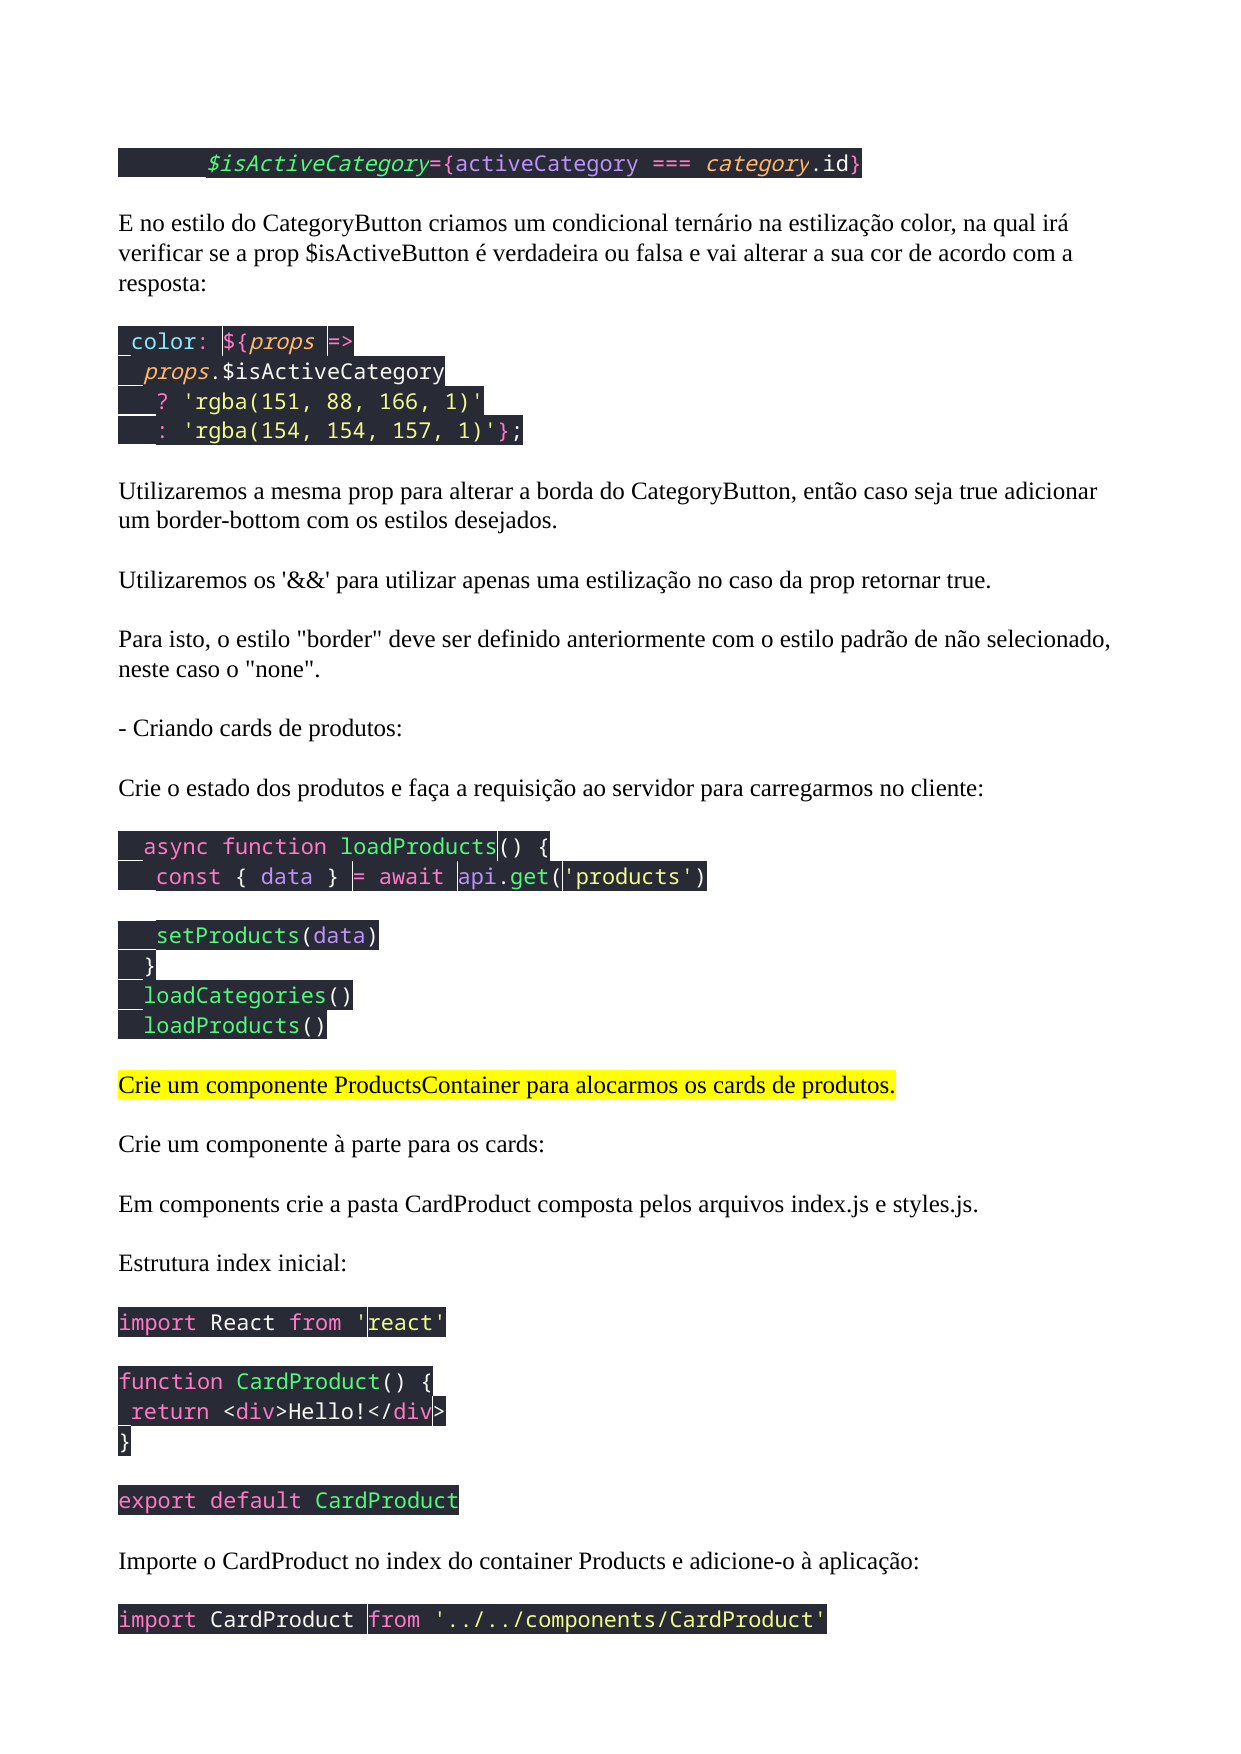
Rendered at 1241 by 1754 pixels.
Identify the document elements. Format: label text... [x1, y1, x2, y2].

text Crie um componente à parte para os cards: [118, 1129, 1122, 1158]
text const { data } = await api.get('products') [118, 861, 1122, 891]
text async function loadProducts() { [118, 831, 1122, 861]
text Crie o estado dos produtos e faça a requisição ao servidor para carregarmos no cliente: [118, 772, 1122, 801]
text loadCategories() [118, 980, 1122, 1010]
text Crie um componente ProductsContainer para alocarmos os cards de produtos. [118, 1069, 1122, 1099]
text return <div>Hello!</div> [118, 1396, 1122, 1426]
text setProducts(data) [118, 920, 1122, 950]
text props.$isActiveCategory [118, 356, 1122, 386]
text Importe o CardProduct no index do container Products e adicione-o à aplicação: [118, 1545, 1122, 1574]
text $isActiveCategory={activeCategory === category.id} [118, 148, 1122, 178]
text Utilizaremos a mesma prop para alterar a borda do CategoryButton, então caso seja true adicionar um border-bottom com os estilos desejados. [118, 475, 1122, 534]
text function CardProduct() { [118, 1366, 1122, 1396]
text ? 'rgba(151, 88, 166, 1)' [118, 386, 1122, 415]
text export default CardProduct [118, 1485, 1122, 1515]
text E no estilo do CategoryButton criamos um condicional ternário na estilização color, na qual irá verificar se a prop $isActiveButton é verdadeira ou falsa e vai alterar a sua cor de acordo com a resposta: [118, 207, 1122, 296]
text } [118, 1426, 1122, 1456]
text Utilizaremos os '&&' para utilizar apenas uma estilização no caso da prop retornar true. [118, 564, 1122, 594]
text Em components crie a pasta CardProduct composta pelos arquivos index.js e styles.js. [118, 1188, 1122, 1218]
text color: ${props => [118, 326, 1122, 356]
text : 'rgba(154, 154, 157, 1)'}; [118, 415, 1122, 445]
text import CardProduct from '../../components/CardProduct' [118, 1604, 1122, 1634]
text Estrutura index inicial: [118, 1247, 1122, 1277]
text loadProducts() [118, 1010, 1122, 1039]
text - Criando cards de produtos: [118, 712, 1122, 742]
text } [118, 950, 1122, 980]
text Para isto, o estilo "border" deve ser definido anteriormente com o estilo padrão de não selecionado, neste caso o "none". [118, 623, 1122, 683]
text import React from 'react' [118, 1307, 1122, 1337]
